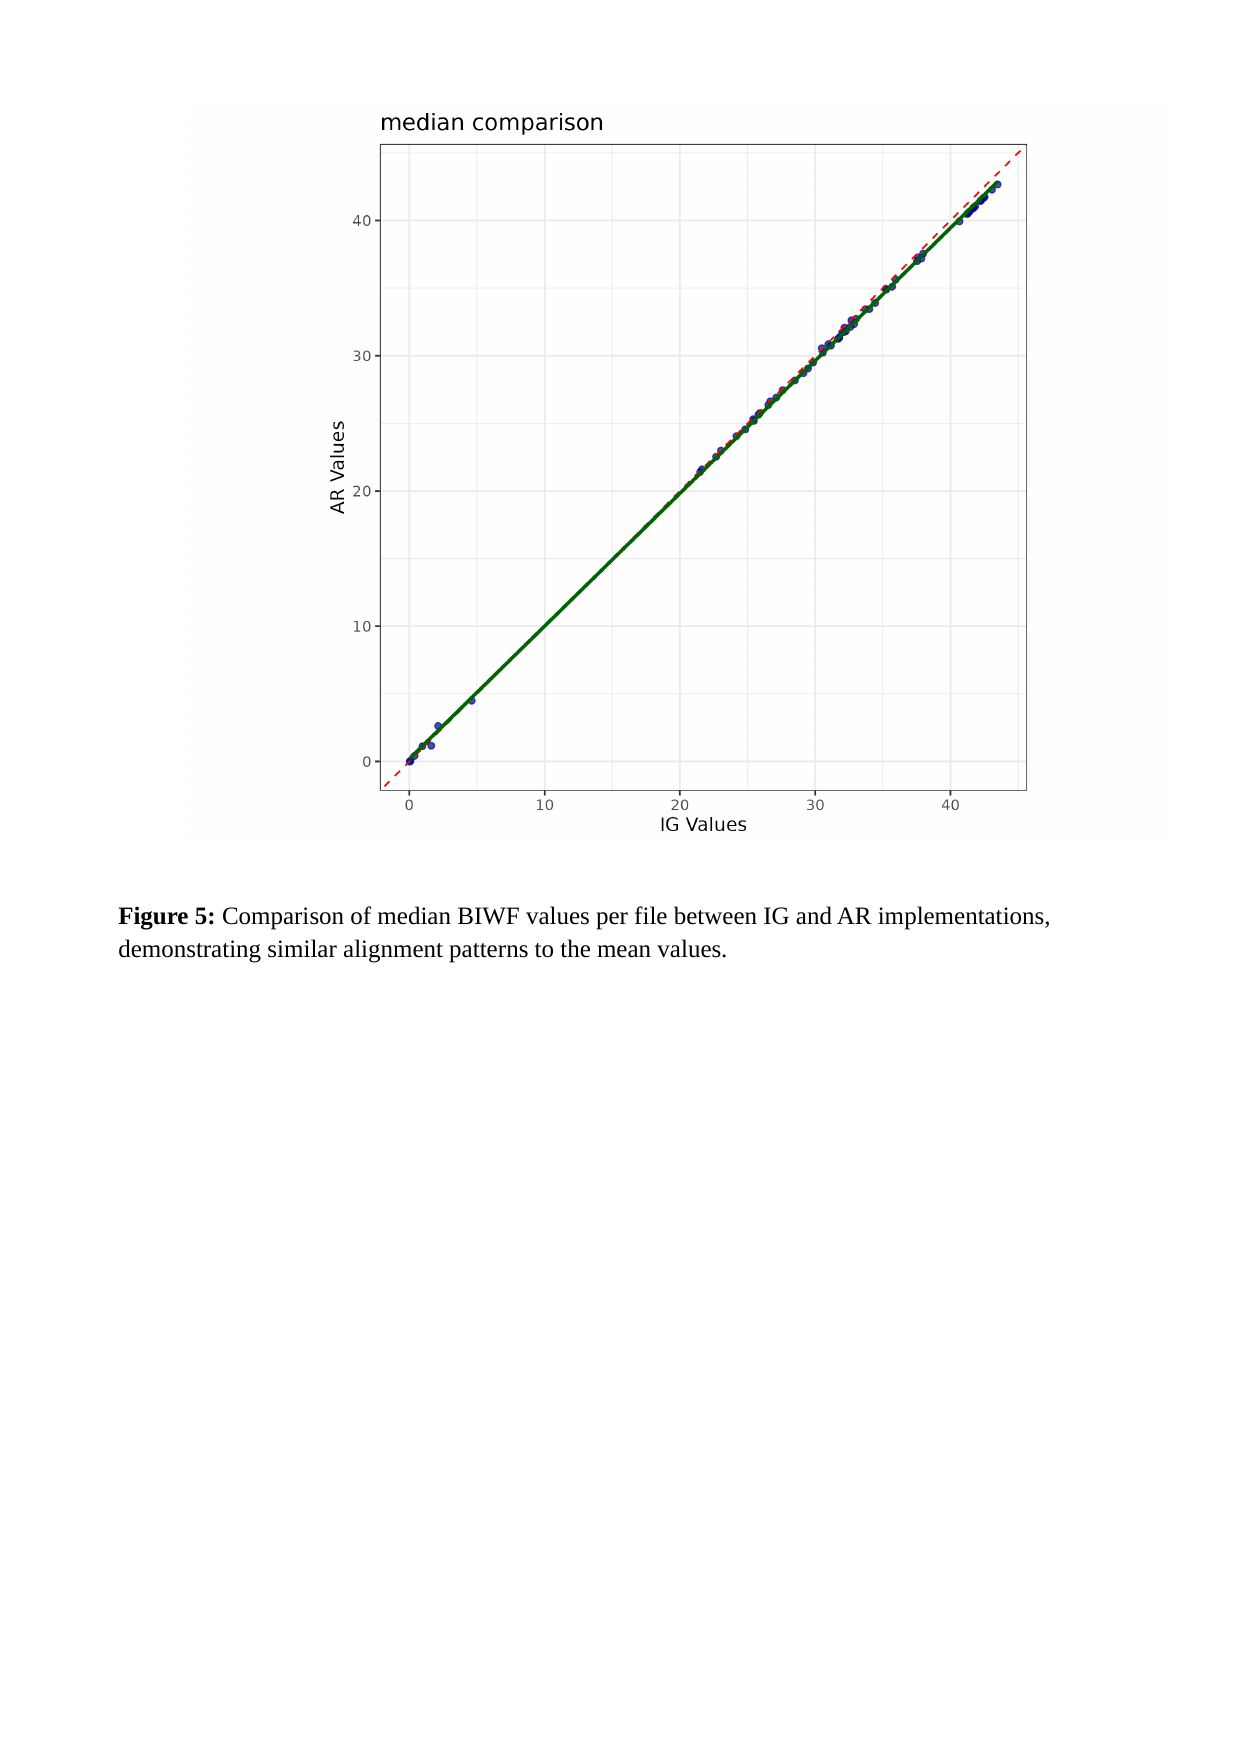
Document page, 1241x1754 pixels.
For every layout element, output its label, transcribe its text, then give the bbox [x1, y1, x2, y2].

text Figure 5: Comparison of median BIWF values per file between IG and AR implementations, demonstrating similar alignment patterns to the mean values. [118, 901, 1122, 963]
picture [185, 104, 1172, 844]
